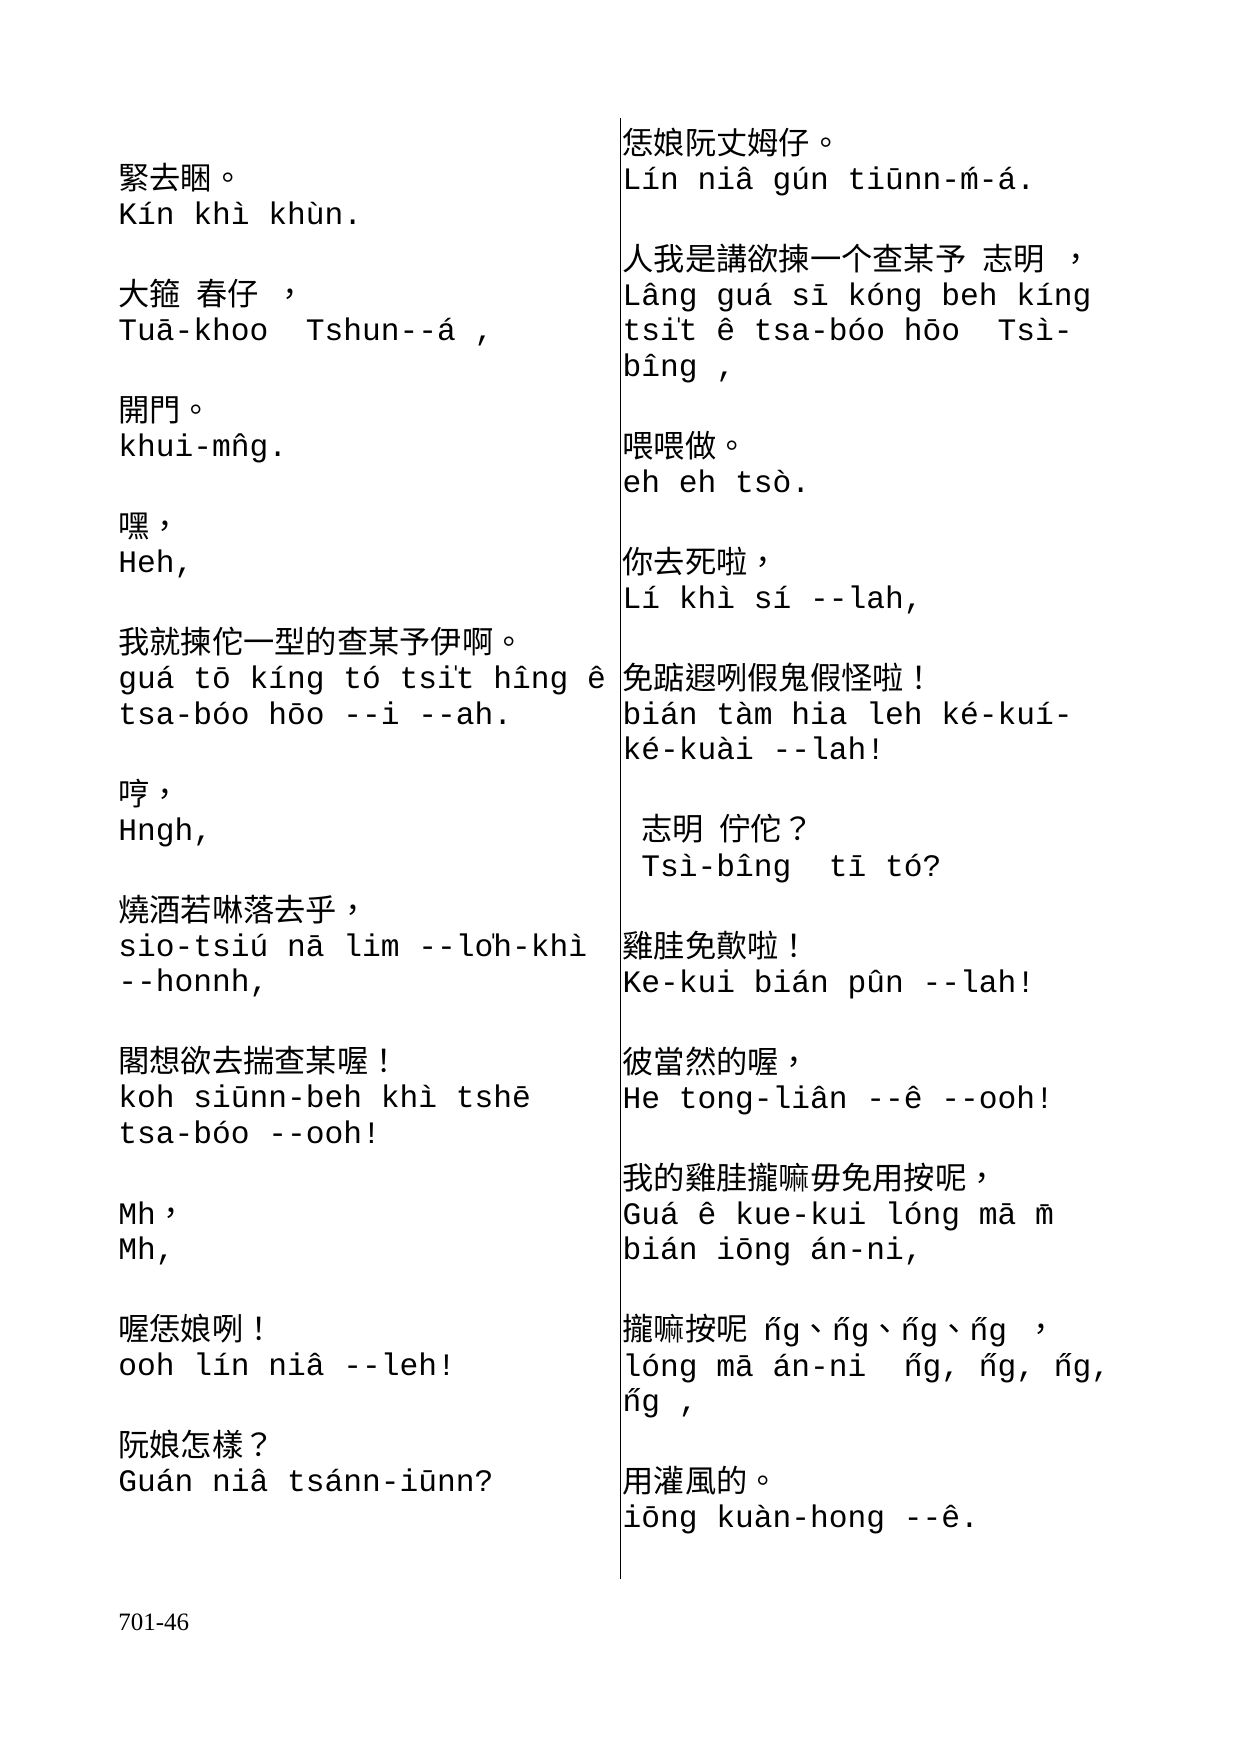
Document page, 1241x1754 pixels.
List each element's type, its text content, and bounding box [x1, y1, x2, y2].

text Mh， [118, 1188, 618, 1234]
text eh eh tsò. [622, 466, 1122, 502]
text Hngh, [118, 814, 618, 850]
text 雞胿免歕啦！ [622, 921, 1122, 966]
text Lí khì sí --lah, [622, 582, 1122, 618]
text sio-tsiú nā lim --lo̍h-khì --honnh, [118, 930, 618, 1001]
text 你去死啦， [622, 537, 1122, 582]
text He tong-liân --ê --ooh! [622, 1082, 1122, 1118]
text 彼當然的喔， [622, 1037, 1122, 1082]
text khui-mn̂g. [118, 431, 618, 466]
text 嘿， [118, 502, 618, 547]
text 閣想欲去揣查某喔！ [118, 1037, 618, 1082]
text koh siūnn-beh khì tshē tsa-bóo --ooh! [118, 1082, 618, 1153]
text 緊去睏。 [118, 153, 618, 199]
text 志明 佇佗？ [622, 804, 1122, 850]
text 哼， [118, 769, 618, 814]
text 恁娘阮丈姆仔。 [622, 118, 1122, 163]
text 攏嘛按呢 n̋g、n̋g、n̋g、n̋g ， [622, 1304, 1122, 1350]
text 喔恁娘咧！ [118, 1304, 618, 1350]
text 免踮遐咧假鬼假怪啦！ [622, 653, 1122, 698]
text Tuā-khoo Tshun--á , [118, 315, 618, 350]
text 我就揀佗一型的查某予伊啊。 [118, 618, 618, 663]
text Tsì-bîng tī tó? [622, 850, 1122, 886]
text guá tō kíng tó tsi̍t hîng ê tsa-bóo hōo --i --ah. [118, 663, 618, 734]
text Ke-kui bián pûn --lah! [622, 966, 1122, 1002]
text Mh, [118, 1234, 618, 1269]
text 喂喂做。 [622, 421, 1122, 466]
text iōng kuàn-hong --ê. [622, 1502, 1122, 1537]
text 用灌風的。 [622, 1456, 1122, 1502]
text 我的雞胿攏嘛毋免用按呢， [622, 1153, 1122, 1198]
text 大箍 春仔 ， [118, 269, 618, 315]
text Guán niâ tsánn-iūnn? [118, 1466, 618, 1501]
text lóng mā án-ni n̋g, n̋g, n̋g, n̋g , [622, 1350, 1122, 1421]
text 人我是講欲揀一个查某予 志明 ， [622, 234, 1122, 279]
text Lín niâ gún tiūnn-ḿ-á. [622, 163, 1122, 199]
text Lâng guá sī kóng beh kíng tsi̍t ê tsa-bóo hōo Tsì-bîng , [622, 279, 1122, 386]
text 燒酒若啉落去乎， [118, 885, 618, 930]
text Guá ê kue-kui lóng mā m̄ bián iōng án-ni, [622, 1198, 1122, 1269]
text Kín khì khùn. [118, 199, 618, 234]
text bián tàm hia leh ké-kuí-ké-kuài --lah! [622, 698, 1122, 769]
text 開門。 [118, 386, 618, 431]
text Heh, [118, 547, 618, 582]
text ooh lín niâ --leh! [118, 1350, 618, 1385]
text 阮娘怎樣？ [118, 1421, 618, 1466]
